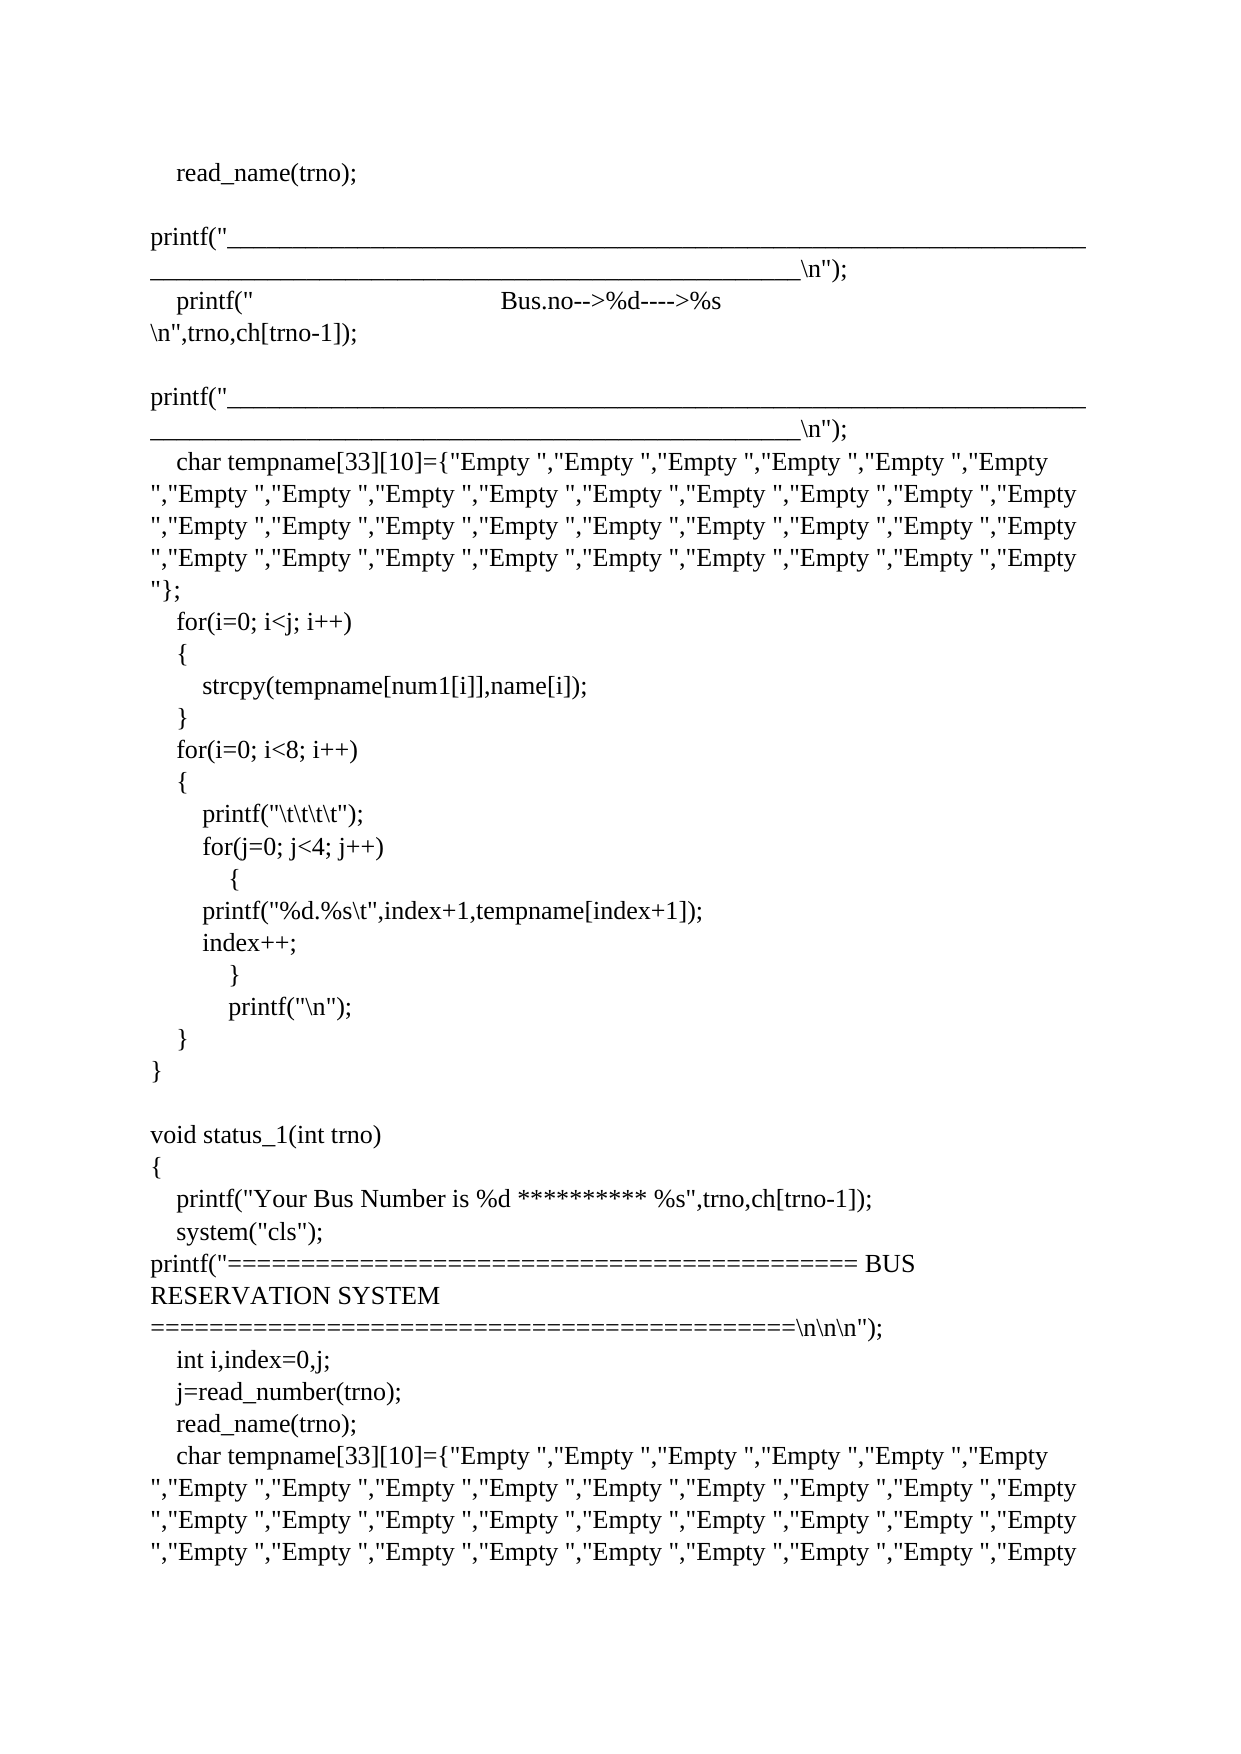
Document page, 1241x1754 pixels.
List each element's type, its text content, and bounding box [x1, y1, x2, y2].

text read_name(trno); printf("____________________________________________________________________________________________________________________\n"); printf(" Bus.no-->%d---->%s \n",trno,ch[trno-1]); printf("____________________________________________________________________________________________________________________\n"); char tempname[33][10]={"Empty ","Empty ","Empty ","Empty ","Empty ","Empty ","Empty ","Empty ","Empty ","Empty ","Empty ","Empty ","Empty ","Empty ","Empty ","Empty ","Empty ","Empty ","Empty ","Empty ","Empty ","Empty ","Empty ","Empty ","Empty ","Empty ","Empty ","Empty ","Empty ","Empty ","Empty ","Empty ","Empty "}; for(i=0; i<j; i++) { strcpy(tempname[num1[i]],name[i]); } for(i=0; i<8; i++) { printf("\t\t\t\t"); for(j=0; j<4; j++) { printf("%d.%s\t",index+1,tempname[index+1]); index++; } printf("\n"); } } void status_1(int trno) { printf("Your Bus Number is %d ********** %s",trno,ch[trno-1]); system("cls"); printf("=========================================== BUS RESERVATION SYSTEM ============================================\n\n\n"); int i,index=0,j; j=read_number(trno); read_name(trno); char tempname[33][10]={"Empty ","Empty ","Empty ","Empty ","Empty ","Empty ","Empty ","Empty ","Empty ","Empty ","Empty ","Empty ","Empty ","Empty ","Empty ","Empty ","Empty ","Empty ","Empty ","Empty ","Empty ","Empty ","Empty ","Empty ","Empty ","Empty ","Empty ","Empty ","Empty ","Empty ","Empty ","Empty ","Empty [150, 157, 1092, 1566]
